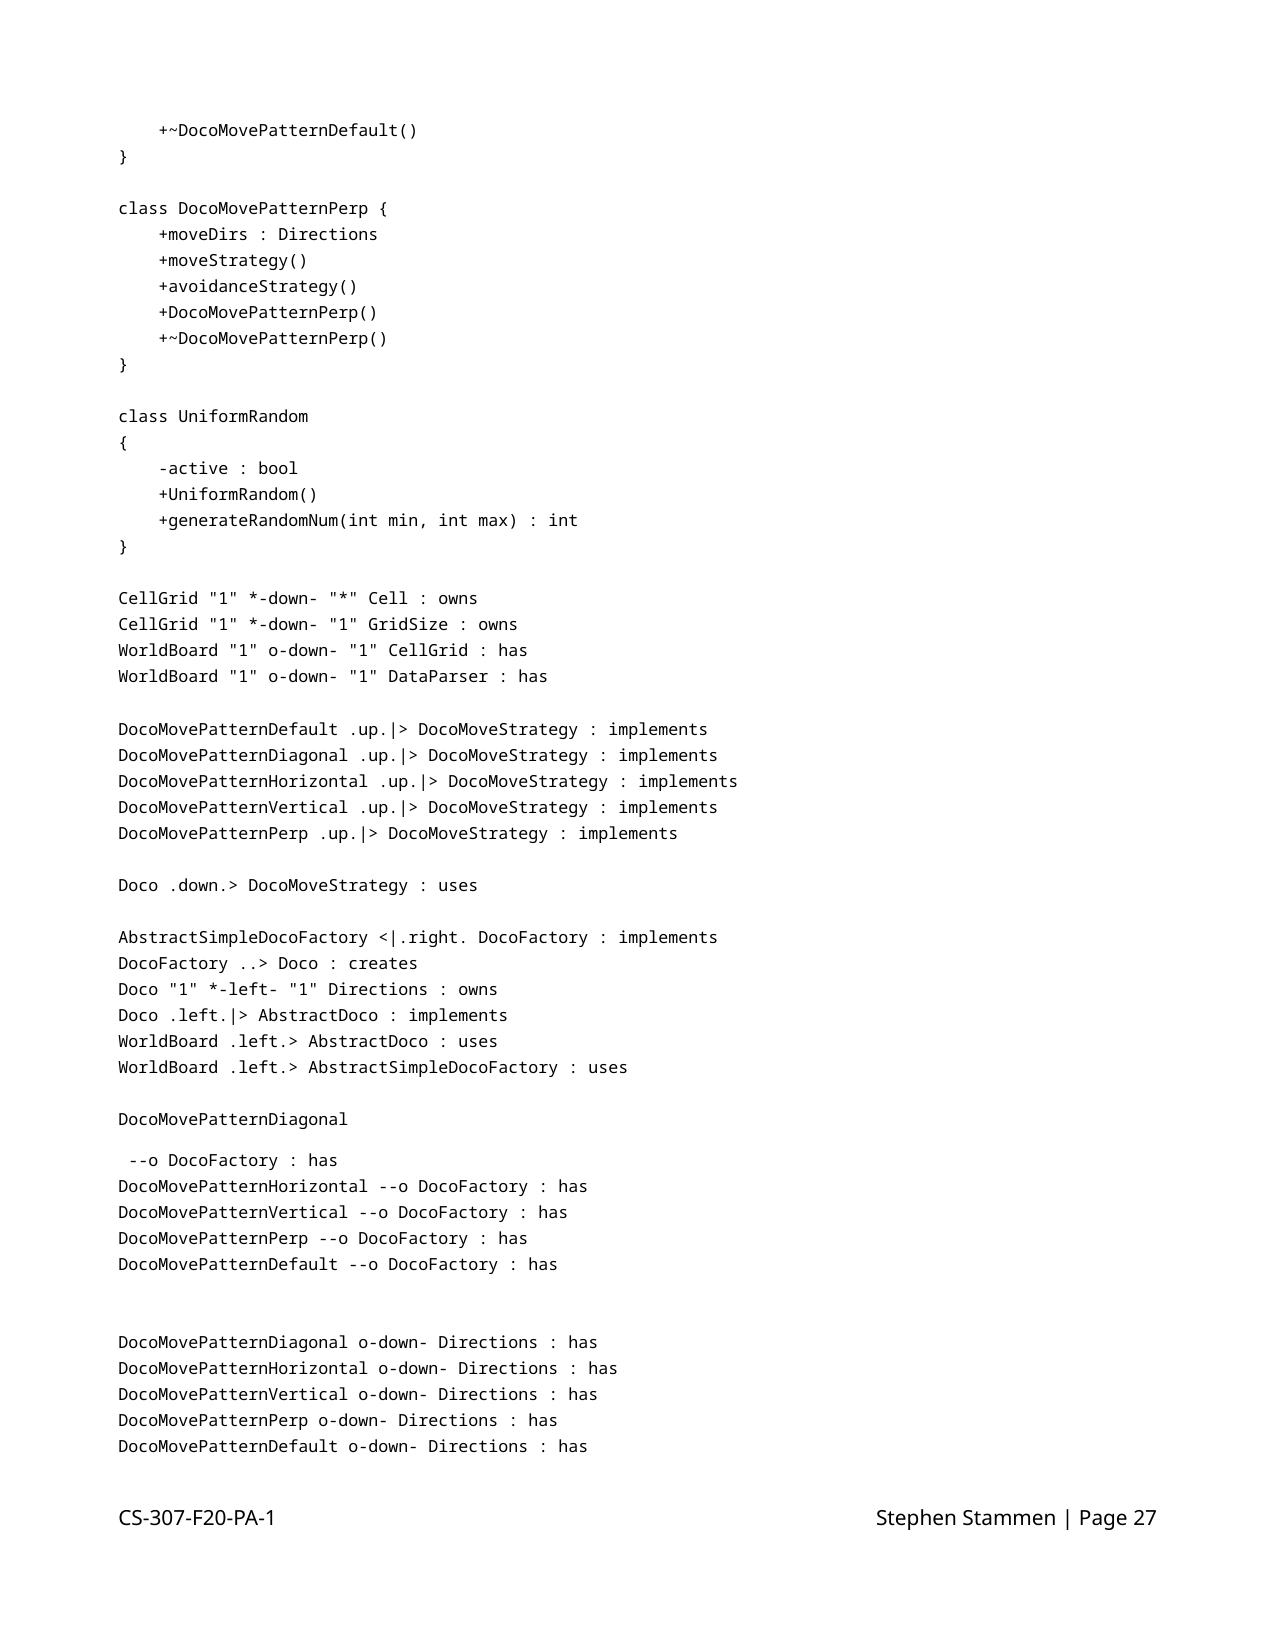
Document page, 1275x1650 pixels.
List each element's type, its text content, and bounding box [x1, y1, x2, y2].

text --o DocoFactory : has DocoMovePatternHorizontal --o DocoFactory : has DocoMovePatternVertical --o DocoFactory : has DocoMovePatternPerp --o DocoFactory : has DocoMovePatternDefault --o DocoFactory : has DocoMovePatternDiagonal o-down- Directions : has DocoMovePatternHorizontal o-down- Directions : has DocoMovePatternVertical o-down- Directions : has DocoMovePatternPerp o-down- Directions : has DocoMovePatternDefault o-down- Directions : has [118, 1148, 1157, 1457]
text +~DocoMovePatternDefault() } class DocoMovePatternPerp { +moveDirs : Directions +moveStrategy() +avoidanceStrategy() +DocoMovePatternPerp() +~DocoMovePatternPerp() } class UniformRandom { -active : bool +UniformRandom() +generateRandomNum(int min, int max) : int } CellGrid "1" *-down- "*" Cell : owns CellGrid "1" *-down- "1" GridSize : owns WorldBoard "1" o-down- "1" CellGrid : has WorldBoard "1" o-down- "1" DataParser : has DocoMovePatternDefault .up.|> DocoMoveStrategy : implements DocoMovePatternDiagonal .up.|> DocoMoveStrategy : implements DocoMovePatternHorizontal .up.|> DocoMoveStrategy : implements DocoMovePatternVertical .up.|> DocoMoveStrategy : implements DocoMovePatternPerp .up.|> DocoMoveStrategy : implements Doco .down.> DocoMoveStrategy : uses AbstractSimpleDocoFactory <|.right. DocoFactory : implements DocoFactory ..> Doco : creates Doco "1" *-left- "1" Directions : owns Doco .left.|> AbstractDoco : implements WorldBoard .left.> AbstractDoco : uses WorldBoard .left.> AbstractSimpleDocoFactory : uses DocoMovePatternDiagonal [118, 118, 1157, 1130]
